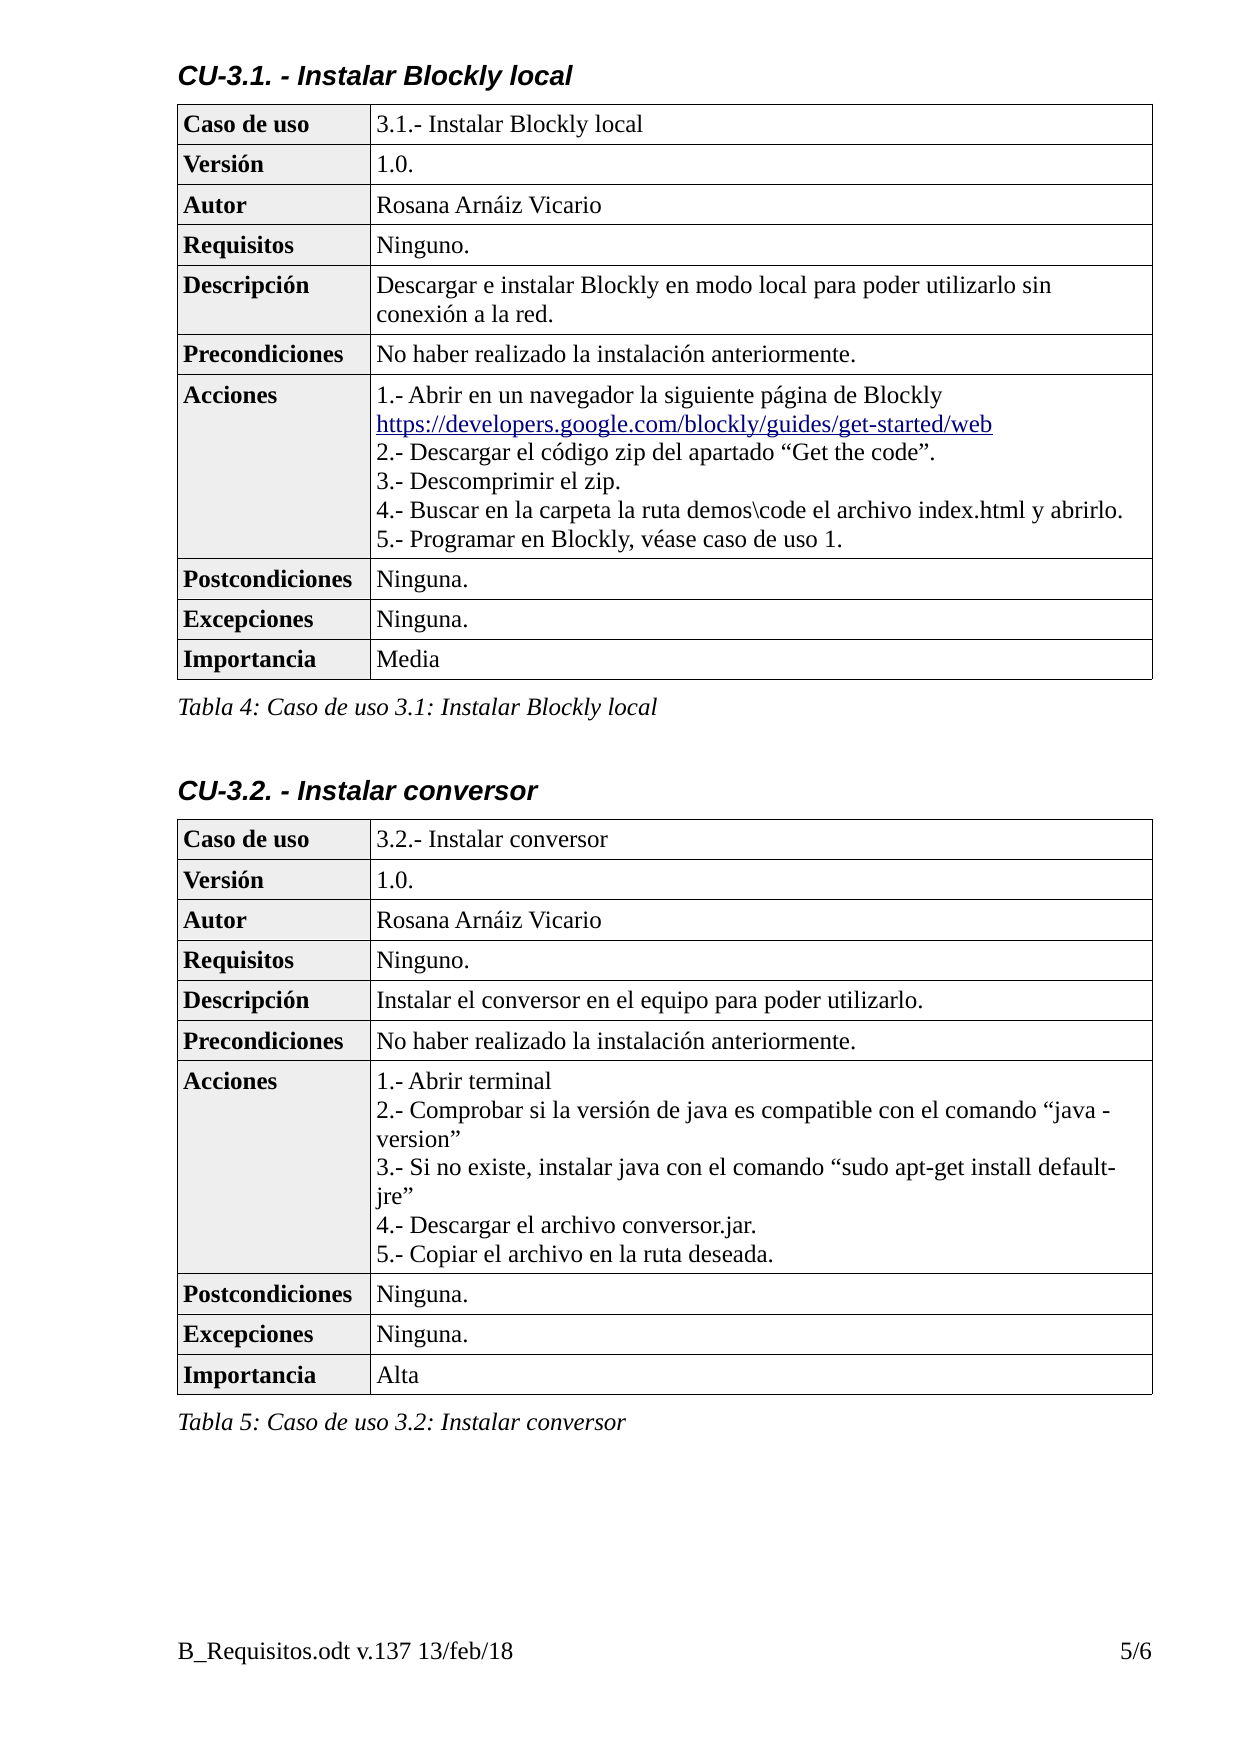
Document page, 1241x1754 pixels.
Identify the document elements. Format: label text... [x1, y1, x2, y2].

table_cell Descargar e instalar Blockly en modo local para poder utilizarlo sin conexión a la red. [371, 266, 1152, 334]
table_cell Importancia [178, 1355, 370, 1394]
table_cell Descripción [178, 981, 370, 1020]
subtitle CU-3.2. - Instalar conversor [177, 774, 1152, 806]
table_cell 1.0. ñ [371, 860, 1152, 899]
table_cell Importancia [178, 640, 370, 679]
table_cell No haber realizado la instalación anteriormente. [371, 1021, 1152, 1060]
text Tabla 5: Caso de uso 3.2: Instalar conversor [177, 1407, 1152, 1436]
text Tabla 4: Caso de uso 3.1: Instalar Blockly local [177, 692, 1152, 720]
table_cell Ninguno. [371, 941, 1152, 980]
table_cell Requisitos [178, 941, 370, 980]
table_cell 1.0. ñ [371, 145, 1152, 184]
table_cell Precondiciones [178, 335, 370, 374]
table_cell Precondiciones [178, 1021, 370, 1060]
table_cell Rosana Arnáiz Vicario [371, 900, 1152, 939]
table_header 3.1.- Instalar Blockly local [371, 105, 1152, 144]
table_cell Ninguna. [371, 600, 1152, 639]
table_cell Ninguna. [371, 559, 1152, 598]
table_header 3.2.- Instalar conversor [371, 820, 1152, 859]
table_cell Autor [178, 185, 370, 224]
table_cell Acciones [178, 375, 370, 558]
table_cell Acciones [178, 1061, 370, 1273]
table_cell Descripción [178, 266, 370, 334]
table_header Caso de uso [178, 820, 370, 859]
table_cell Ninguno. [371, 225, 1152, 265]
table_cell Instalar el conversor en el equipo para poder utilizarlo. [371, 981, 1152, 1020]
table_cell Versión [178, 145, 370, 184]
table_cell Excepciones [178, 1315, 370, 1354]
table_cell 1.- Abrir terminal 2.- Comprobar si la versión de java es compatible con el comando “java -version” 3.- Si no existe, instalar java con el comando “sudo apt-get install default-jre” 4.- Descargar el archivo conversor.jar. 5.- Copiar el archivo en la ruta deseada. [371, 1061, 1152, 1273]
table_cell Excepciones [178, 600, 370, 639]
table_cell 1.- Abrir en un navegador la siguiente página de Blockly https://developers.google.com/blockly/guides/get-started/web 2.- Descargar el código zip del apartado “Get the code”. 3.- Descomprimir el zip. 4.- Buscar en la carpeta la ruta demos\code el archivo index.html y abrirlo. 5.- Programar en Blockly, véase caso de uso 1. [371, 375, 1152, 558]
table_cell Ninguna. [371, 1274, 1152, 1313]
table_header Caso de uso [178, 105, 370, 144]
table_cell Postcondiciones [178, 1274, 370, 1313]
table_cell Autor [178, 900, 370, 939]
table_cell Alta [371, 1355, 1152, 1394]
subtitle CU-3.1. - Instalar Blockly local [177, 59, 1152, 91]
table_cell Ninguna. [371, 1315, 1152, 1354]
table_cell Versión [178, 860, 370, 899]
table_cell Rosana Arnáiz Vicario [371, 185, 1152, 224]
table_cell Postcondiciones [178, 559, 370, 598]
table_cell Requisitos [178, 225, 370, 265]
table_cell Media [371, 640, 1152, 679]
table_cell No haber realizado la instalación anteriormente. [371, 335, 1152, 374]
